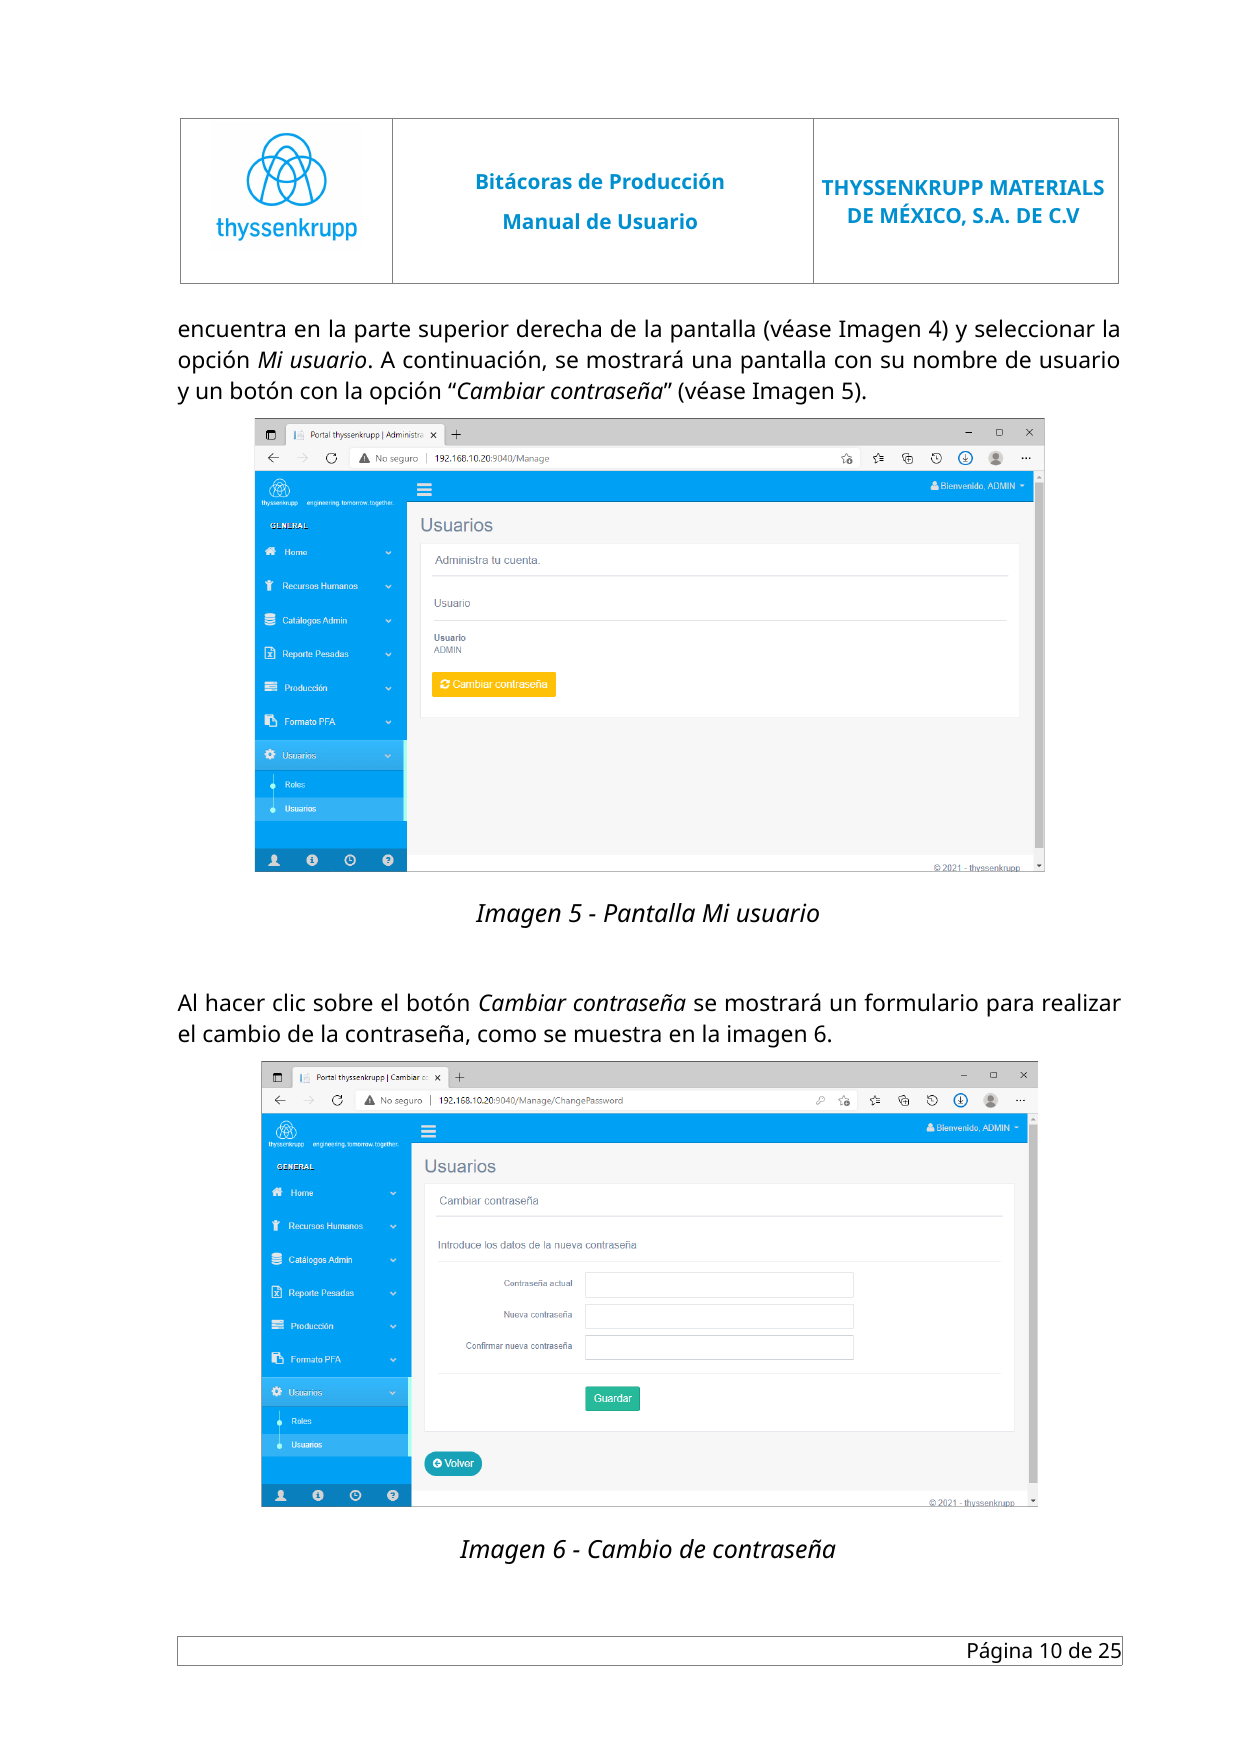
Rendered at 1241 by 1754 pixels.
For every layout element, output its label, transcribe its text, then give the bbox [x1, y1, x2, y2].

text Al hacer clic sobre el botón Cambiar contraseña se mostrará un formulario para realizar el cambio de la contraseña, como se muestra en la imagen 6. [177, 986, 1122, 1049]
text Imagen 6 - Cambio de contraseña [177, 1531, 1122, 1565]
text encuentra en la parte superior derecha de la pantalla (véase Imagen 4) y seleccionar la opción Mi usuario. A continuación, se mostrará una pantalla con su nombre de usuario y un botón con la opción “Cambiar contraseña” (véase Imagen 5). [177, 313, 1122, 406]
text Imagen 5 - Pantalla Mi usuario [177, 896, 1122, 930]
